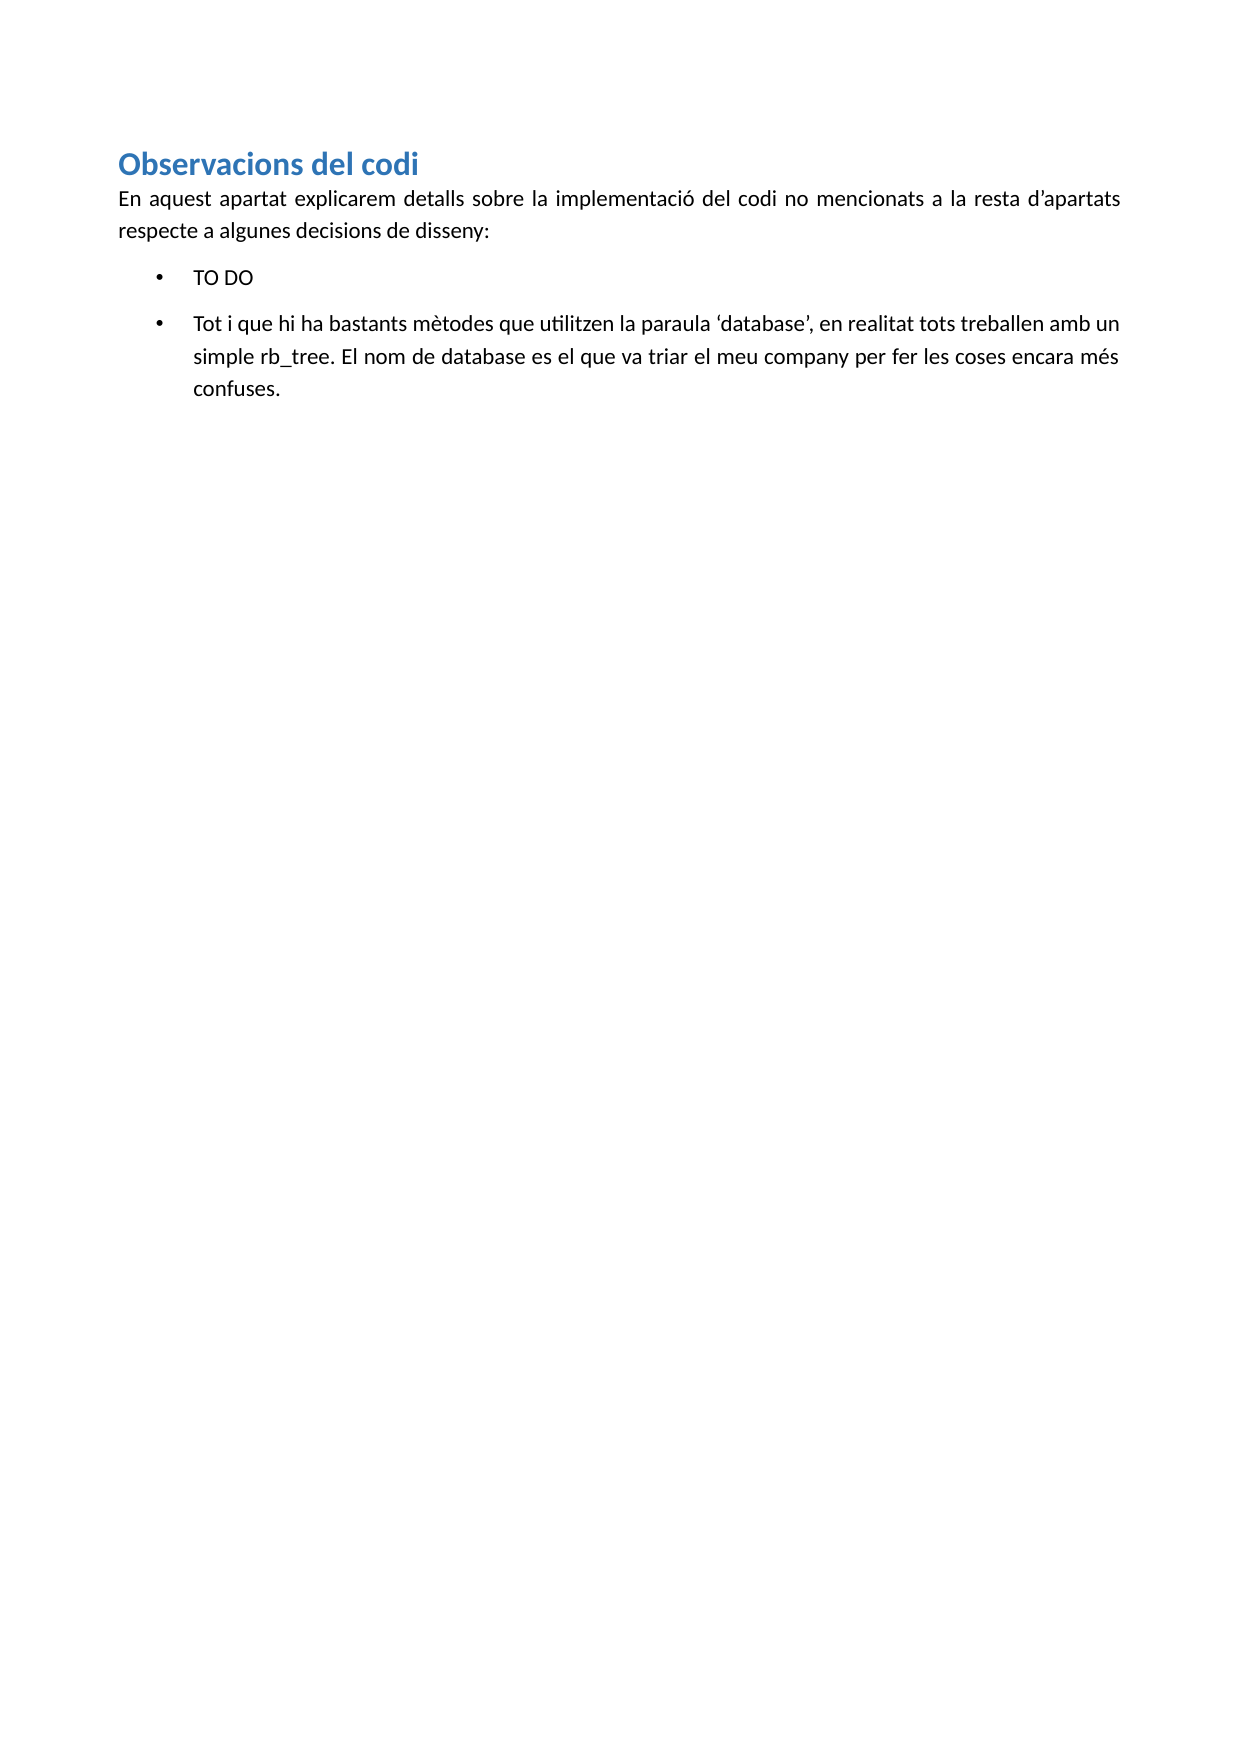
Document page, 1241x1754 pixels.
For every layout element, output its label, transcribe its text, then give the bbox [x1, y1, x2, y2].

list Tot i que hi ha bastants mètodes que utilitzen la paraula ‘database’, en realitat tots treballen amb un simple rb_tree. El nom de database es el que va triar el meu company per fer les coses encara més confuses. [156, 309, 1122, 402]
subtitle Observacions del codi [118, 143, 1122, 184]
text En aquest apartat explicarem detalls sobre la implementació del codi no mencionats a la resta d’apartats respecte a algunes decisions de disseny: [118, 184, 1122, 244]
list TO DO [156, 263, 1122, 291]
